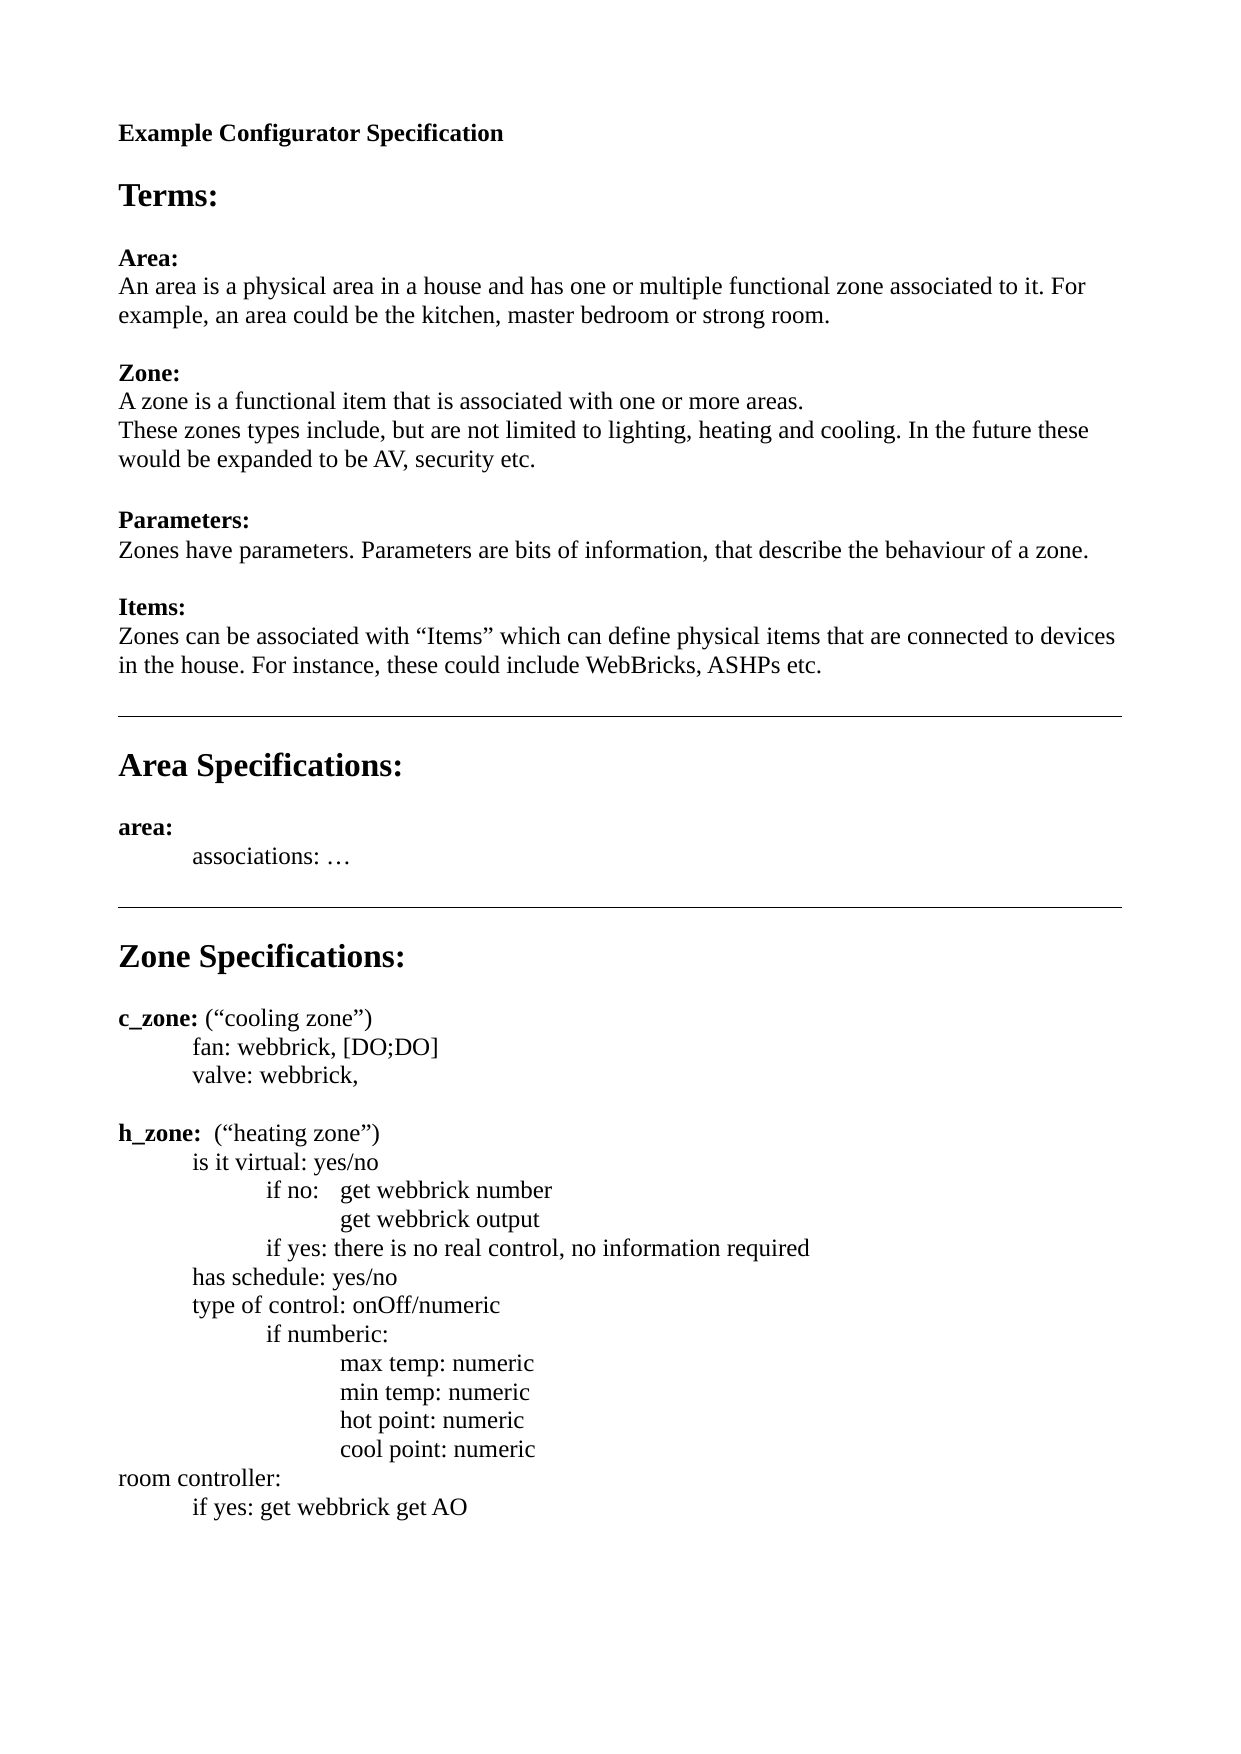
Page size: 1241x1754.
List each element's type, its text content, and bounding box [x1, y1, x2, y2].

text cool point: numeric [118, 1434, 1122, 1463]
text hot point: numeric [118, 1406, 1122, 1434]
text Zone Specifications: [118, 936, 1122, 974]
text Zone: [118, 358, 1122, 386]
text A zone is a functional item that is associated with one or more areas. [118, 386, 1122, 415]
text These zones types include, but are not limited to lighting, heating and cooling. In the future these would be expanded to be AV, security etc. [118, 415, 1122, 473]
text if yes: there is no real control, no information required [118, 1233, 1122, 1262]
text type of control: onOff/numeric [118, 1291, 1122, 1319]
text Area: [118, 214, 1122, 271]
text if yes: get webbrick get AO [118, 1492, 1122, 1521]
text h_zone: (“heating zone”) [118, 1118, 1122, 1147]
text c_zone: (“cooling zone”) [118, 1003, 1122, 1032]
text get webbrick output [118, 1204, 1122, 1233]
text room controller: [118, 1463, 1122, 1492]
text Zones have parameters. Parameters are bits of information, that describe the behaviour of a zone. [118, 535, 1122, 564]
text area: [118, 812, 1122, 841]
text Example Configurator Specification [118, 118, 1122, 147]
text Terms: [118, 176, 1122, 214]
text An area is a physical area in a house and has one or multiple functional zone associated to it. For example, an area could be the kitchen, master bedroom or strong room. [118, 271, 1122, 329]
text if no: get webbrick number [118, 1176, 1122, 1204]
text has schedule: yes/no [118, 1262, 1122, 1291]
text if numberic: [118, 1319, 1122, 1348]
text max temp: numeric [118, 1348, 1122, 1377]
text fan: webbrick, [DO;DO] [118, 1032, 1122, 1061]
text Zones can be associated with “Items” which can define physical items that are connected to devices in the house. For instance, these could include WebBricks, ASHPs etc. [118, 621, 1122, 679]
text Parameters: [118, 501, 1122, 535]
text Area Specifications: [118, 745, 1122, 783]
text associations: … [118, 841, 1122, 870]
text Items: [118, 592, 1122, 621]
text min temp: numeric [118, 1377, 1122, 1406]
text valve: webbrick, [118, 1061, 1122, 1089]
text is it virtual: yes/no [118, 1147, 1122, 1176]
